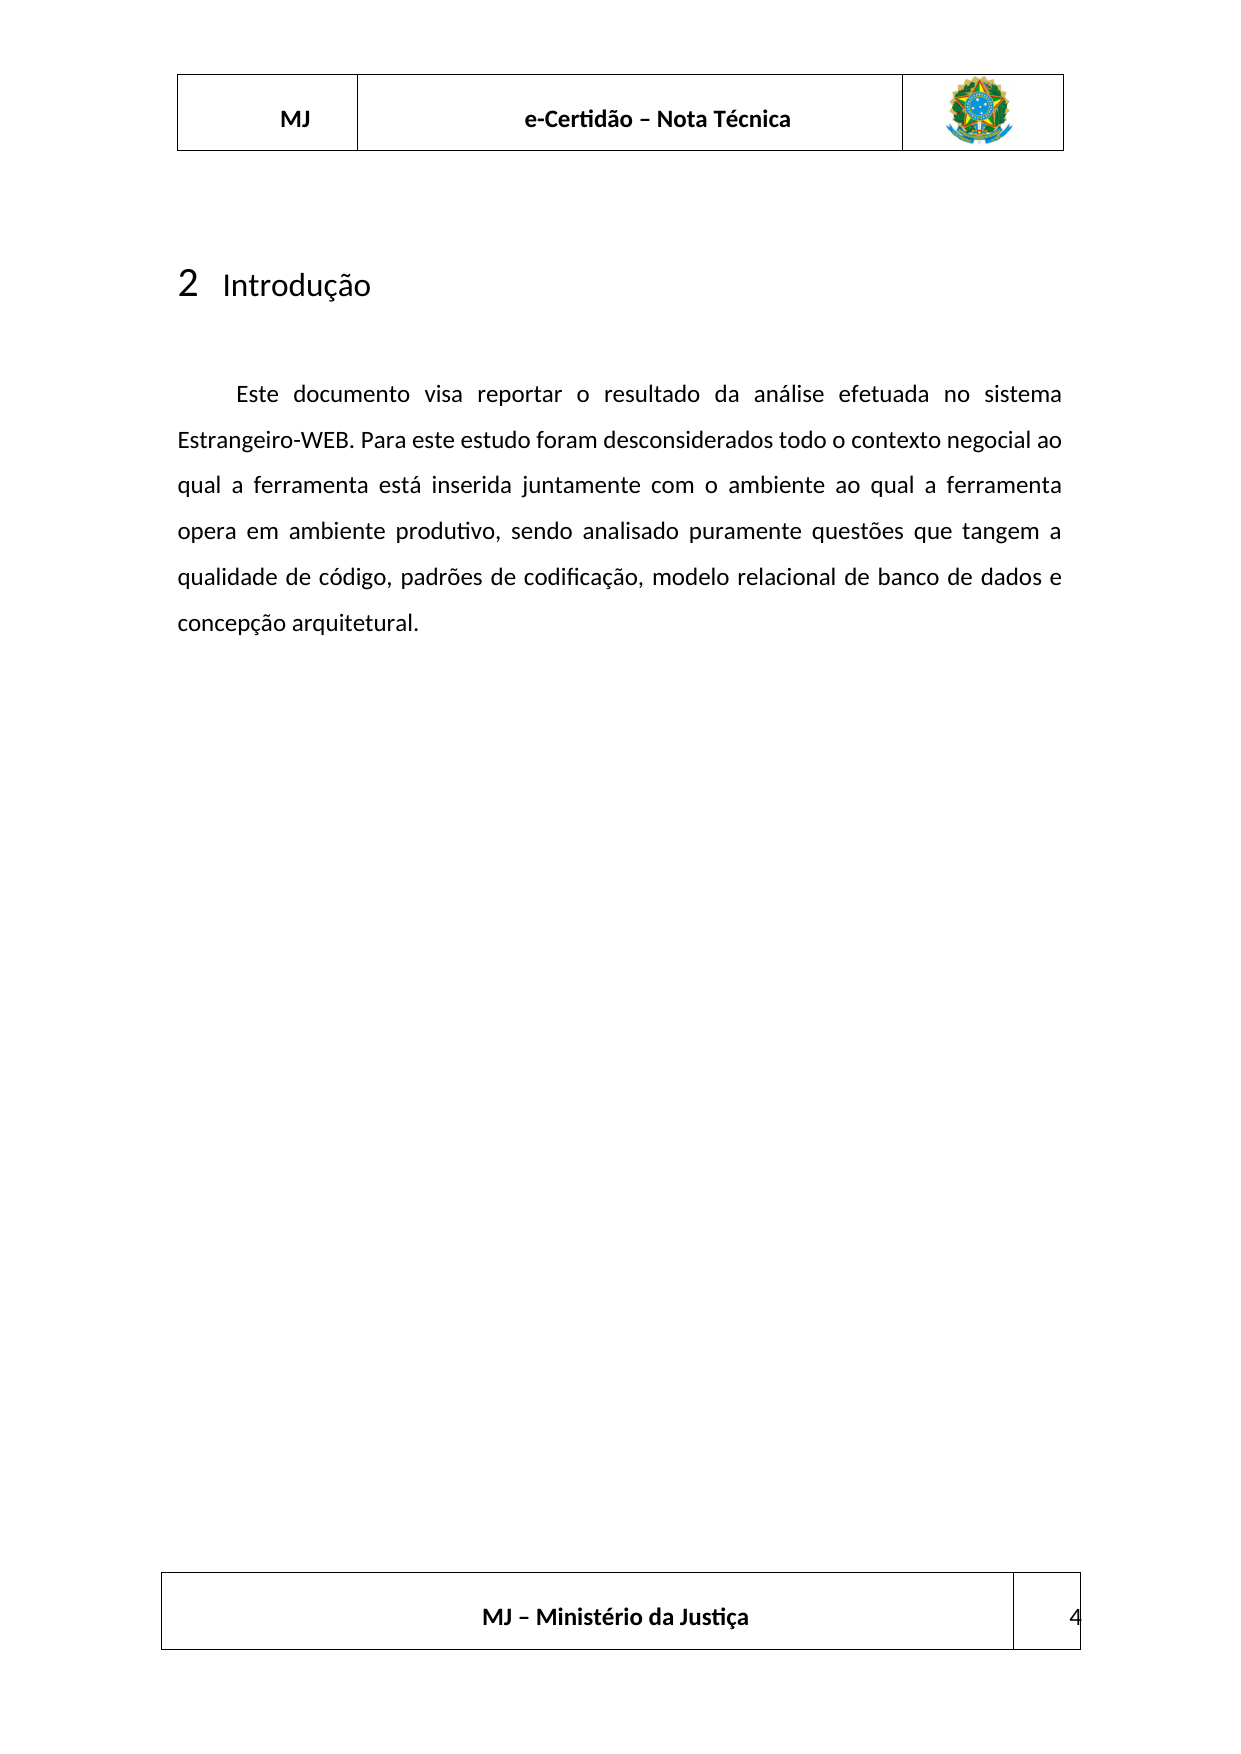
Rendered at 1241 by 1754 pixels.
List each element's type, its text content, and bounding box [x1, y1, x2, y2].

text Este documento visa reportar o resultado da análise efetuada no sistema Estrangeiro-WEB. Para este estudo foram desconsiderados todo o contexto negocial ao qual a ferramenta está inserida juntamente com o ambiente ao qual a ferramenta opera em ambiente produtivo, sendo analisado puramente questões que tangem a qualidade de código, padrões de codificação, modelo relacional de banco de dados e concepção arquitetural. [177, 378, 1063, 637]
picture [944, 75, 1020, 149]
subtitle Introdução [177, 256, 1063, 307]
